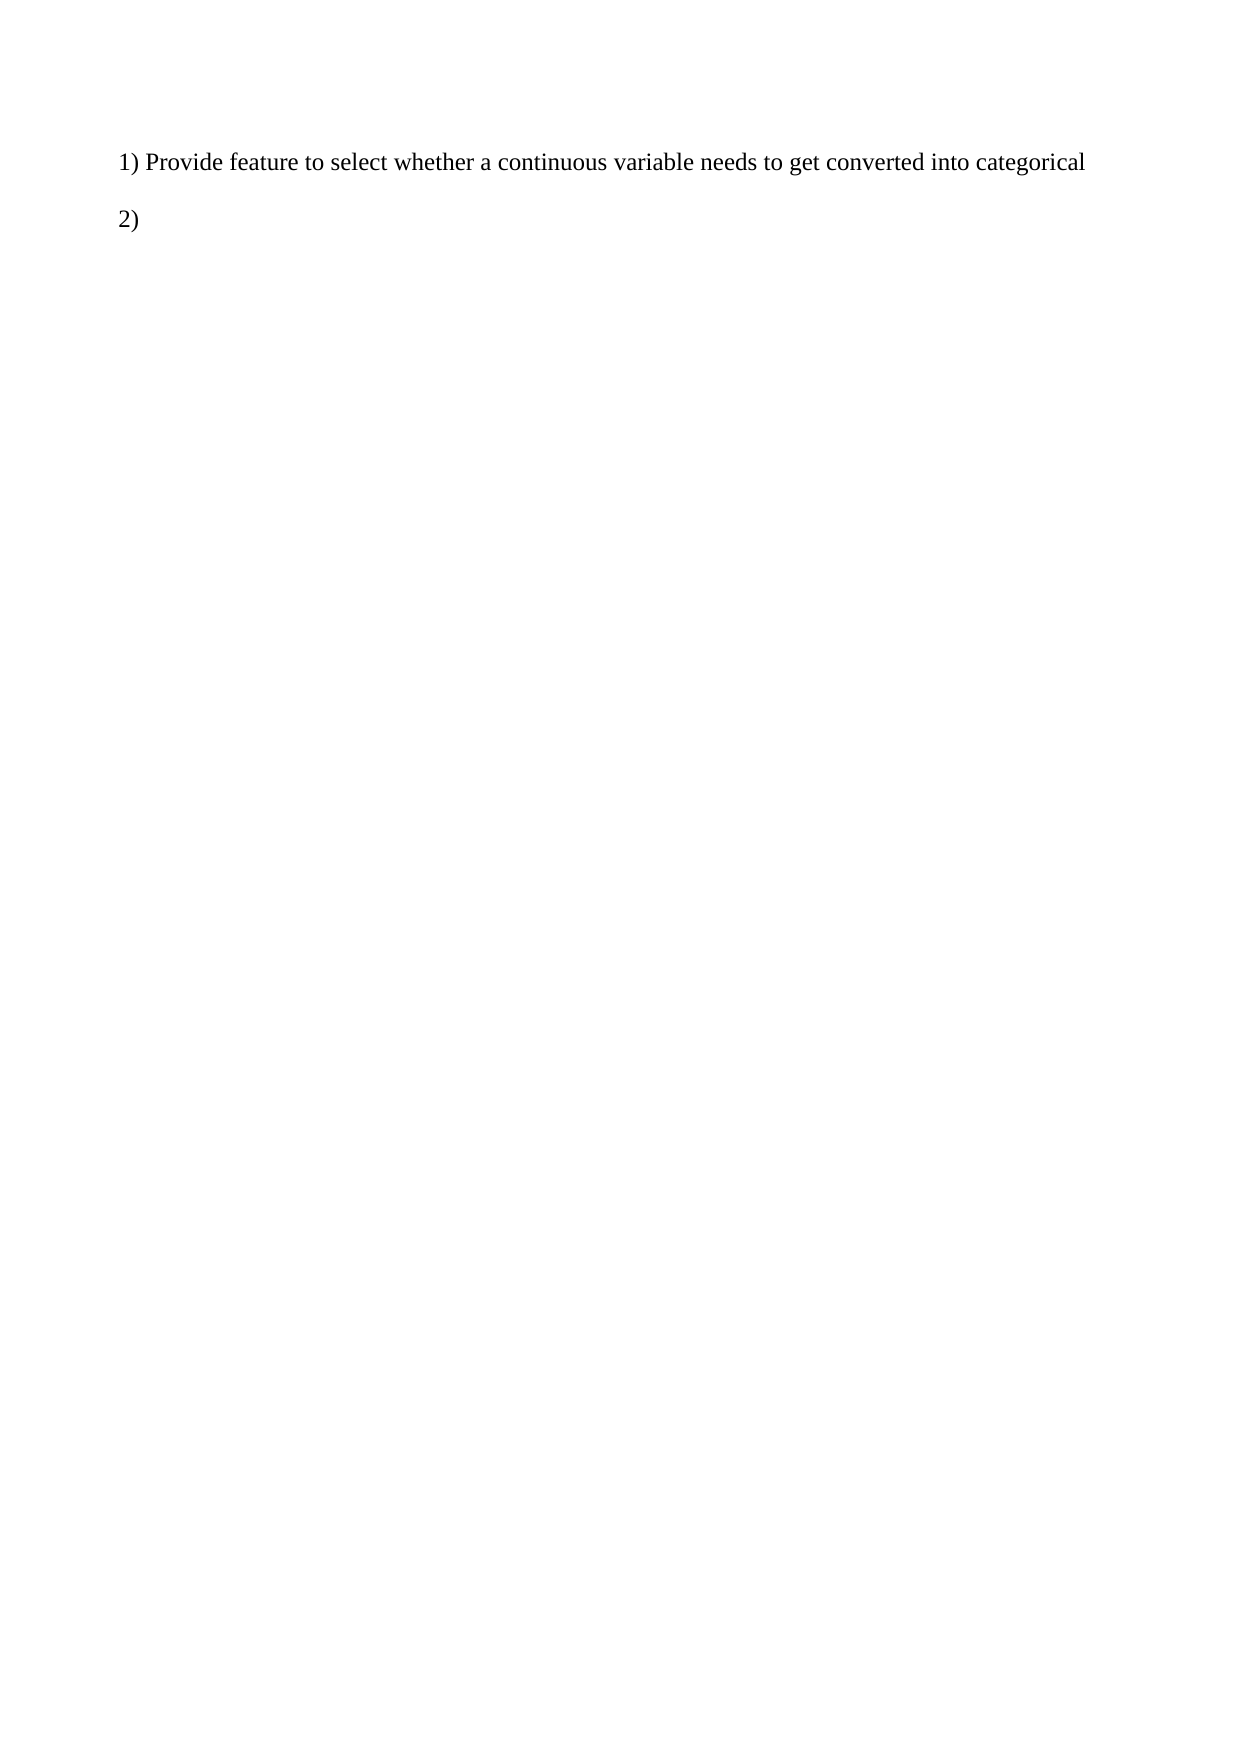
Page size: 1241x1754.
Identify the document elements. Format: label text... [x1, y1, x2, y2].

text 2) [118, 204, 1122, 233]
text 1) Provide feature to select whether a continuous variable needs to get converted into categorical [118, 147, 1122, 176]
